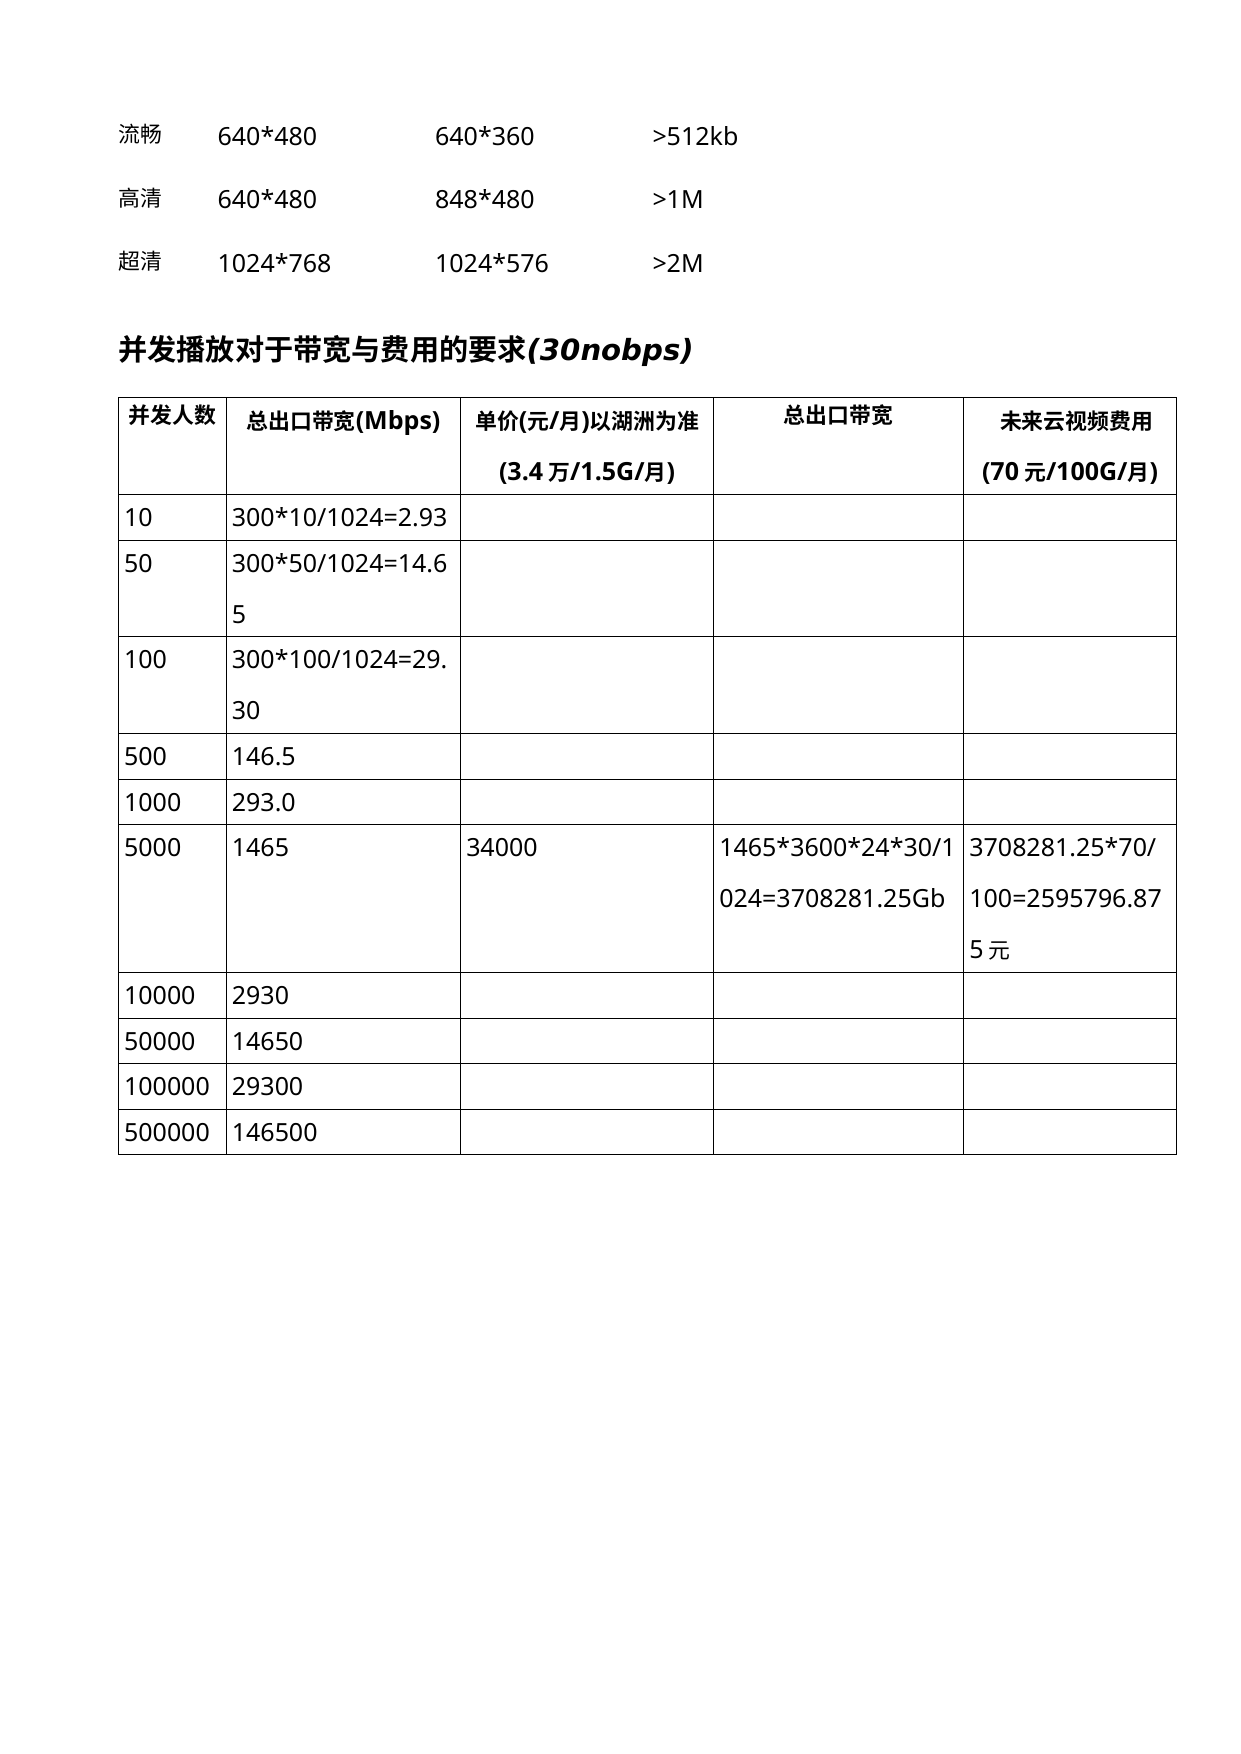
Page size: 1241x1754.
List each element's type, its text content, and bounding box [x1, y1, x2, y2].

table_cell [964, 541, 1176, 636]
table_header 总出口带宽(Mbps) [227, 398, 460, 494]
table_cell 500 [119, 734, 226, 778]
table_cell 293.0 [227, 780, 460, 824]
table_cell [714, 1019, 963, 1063]
table_header 总出口带宽 [714, 398, 963, 494]
table_cell [714, 780, 963, 824]
table_cell 848*480 [435, 182, 652, 245]
table_cell 流畅 [118, 118, 217, 182]
table_cell 50 [119, 541, 226, 636]
table_cell 3708281.25*70/100=2595796.875元 [964, 825, 1176, 972]
table_cell 500000 [119, 1110, 226, 1154]
table_cell 2930 [227, 973, 460, 1017]
table_cell 14650 [227, 1019, 460, 1063]
table_cell 1000 [119, 780, 226, 824]
table_cell 640*360 [435, 118, 652, 182]
table_cell [714, 1064, 963, 1109]
table_cell 34000 [461, 825, 713, 972]
table_cell 29300 [227, 1064, 460, 1109]
table_header 未来云视频费用 (70元/100G/月) [964, 398, 1176, 494]
table_cell 146500 [227, 1110, 460, 1154]
table_cell [964, 1019, 1176, 1063]
table_cell 300*50/1024=14.65 [227, 541, 460, 636]
table_cell 640*480 [218, 118, 435, 182]
table_cell 300*100/1024=29.30 [227, 637, 460, 733]
table_cell [461, 973, 713, 1017]
table_header 单价(元/月)以湖洲为准(3.4万/1.5G/月) [461, 398, 713, 494]
subtitle 并发播放对于带宽与费用的要求(30nobps) [118, 334, 1122, 368]
table_cell [461, 541, 713, 636]
table_cell 146.5 [227, 734, 460, 778]
table_cell 50000 [119, 1019, 226, 1063]
table_cell 1024*576 [435, 245, 652, 309]
table_cell [714, 973, 963, 1017]
table_cell [964, 1064, 1176, 1109]
table_cell [461, 780, 713, 824]
table_cell [714, 1110, 963, 1154]
table_cell 640*480 [218, 182, 435, 245]
table_cell [964, 495, 1176, 539]
table_cell [964, 780, 1176, 824]
table_cell 10 [119, 495, 226, 539]
table_cell [461, 1064, 713, 1109]
table_cell [461, 734, 713, 778]
table_cell 10000 [119, 973, 226, 1017]
table_cell 100 [119, 637, 226, 733]
table_cell 1465 [227, 825, 460, 972]
table_cell 100000 [119, 1064, 226, 1109]
table_cell [964, 637, 1176, 733]
table_cell 1024*768 [218, 245, 435, 309]
table_cell [461, 1019, 713, 1063]
table_cell [714, 637, 963, 733]
table_cell [964, 973, 1176, 1017]
table_cell [714, 541, 963, 636]
table_cell 超清 [118, 245, 217, 309]
table_cell >2M [652, 245, 1122, 309]
table_cell [461, 495, 713, 539]
table_cell 300*10/1024=2.93 [227, 495, 460, 539]
table_cell [714, 734, 963, 778]
table_cell [461, 1110, 713, 1154]
table_cell >512kb [652, 118, 1122, 182]
table_cell [714, 495, 963, 539]
table_cell [964, 1110, 1176, 1154]
table_cell 高清 [118, 182, 217, 245]
table_cell 5000 [119, 825, 226, 972]
table_cell >1M [652, 182, 1122, 245]
table_cell 1465*3600*24*30/1024=3708281.25Gb [714, 825, 963, 972]
table_cell [964, 734, 1176, 778]
table_header 并发人数 [119, 398, 226, 494]
table_cell [461, 637, 713, 733]
